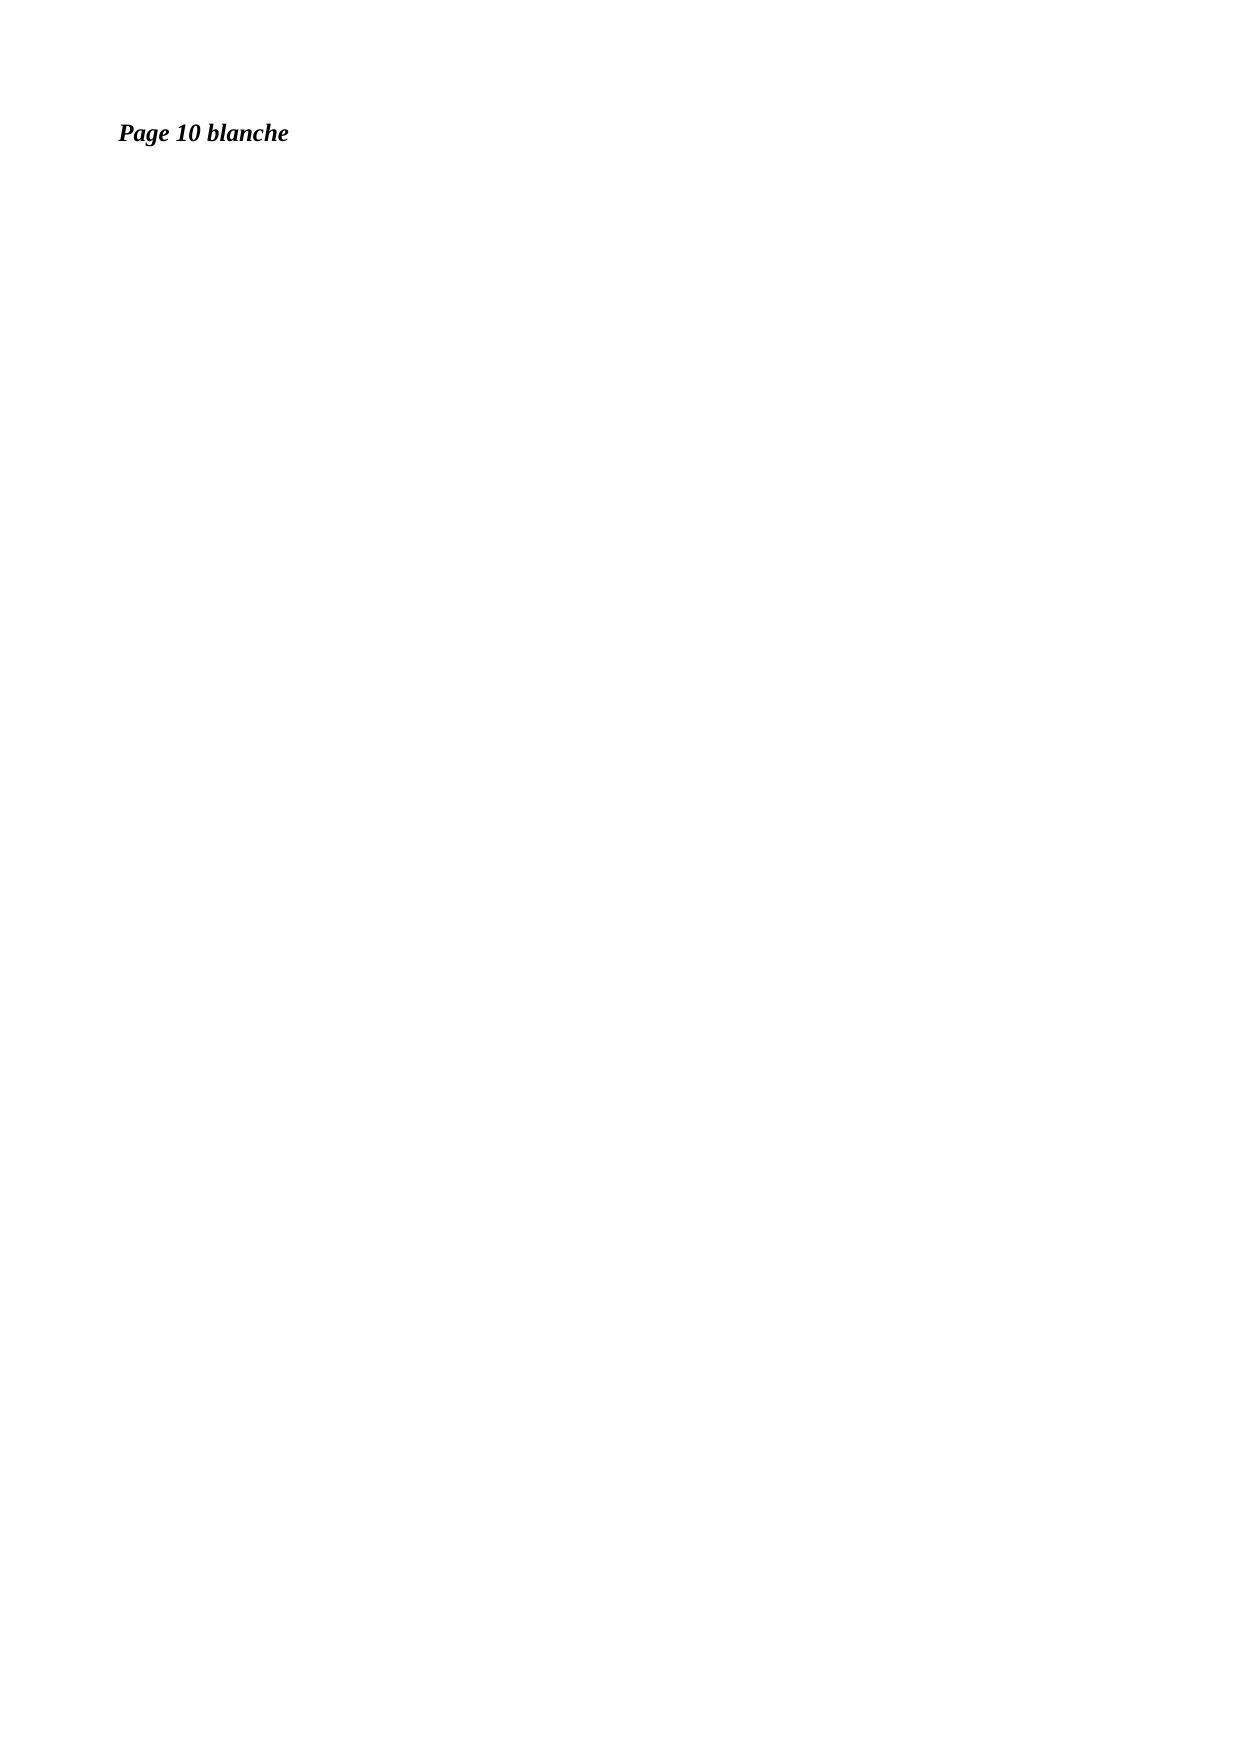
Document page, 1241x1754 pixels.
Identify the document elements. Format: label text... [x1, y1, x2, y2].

text Page 10 blanche [118, 118, 1122, 147]
